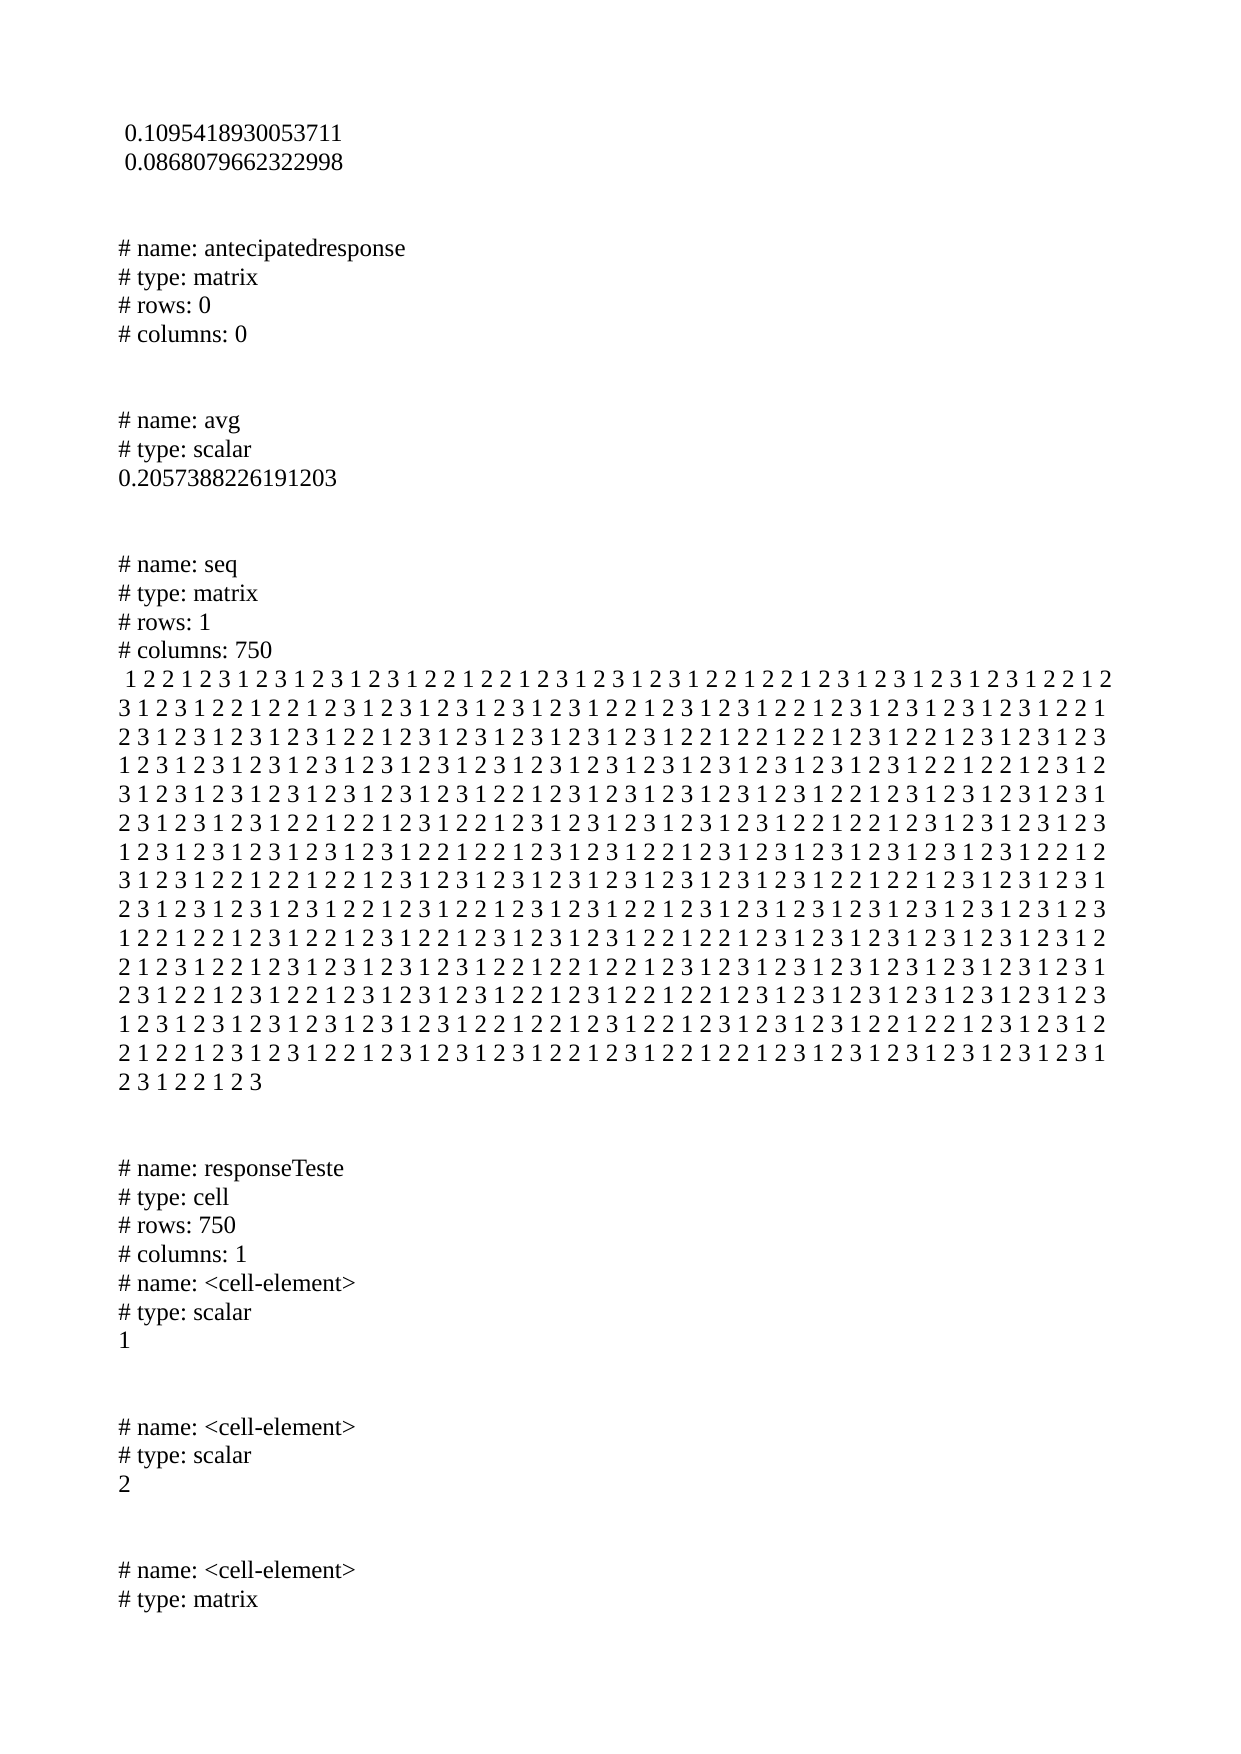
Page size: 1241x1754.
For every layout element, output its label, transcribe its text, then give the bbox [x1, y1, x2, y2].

text # columns: 750 [118, 636, 1122, 664]
text # name: responseTeste [118, 1153, 1122, 1182]
text # name: <cell-element> [118, 1412, 1122, 1441]
text # type: cell [118, 1182, 1122, 1211]
text # name: antecipatedresponse [118, 233, 1122, 262]
text # type: matrix [118, 1584, 1122, 1613]
text # type: scalar [118, 1441, 1122, 1469]
text # rows: 750 [118, 1211, 1122, 1239]
text 0.0868079662322998 [118, 147, 1122, 176]
text # name: seq [118, 549, 1122, 578]
text 1 2 2 1 2 3 1 2 3 1 2 3 1 2 3 1 2 2 1 2 2 1 2 3 1 2 3 1 2 3 1 2 2 1 2 2 1 2 3 1 2 3 1 2 3 1 2 3 1 2 2 1 2 3 1 2 3 1 2 2 1 2 2 1 2 3 1 2 3 1 2 3 1 2 3 1 2 3 1 2 2 1 2 3 1 2 3 1 2 2 1 2 3 1 2 3 1 2 3 1 2 3 1 2 2 1 2 3 1 2 3 1 2 3 1 2 3 1 2 2 1 2 3 1 2 3 1 2 3 1 2 3 1 2 3 1 2 2 1 2 2 1 2 2 1 2 3 1 2 2 1 2 3 1 2 3 1 2 3 1 2 3 1 2 3 1 2 3 1 2 3 1 2 3 1 2 3 1 2 3 1 2 3 1 2 3 1 2 3 1 2 3 1 2 3 1 2 3 1 2 3 1 2 2 1 2 2 1 2 3 1 2 3 1 2 3 1 2 3 1 2 3 1 2 3 1 2 3 1 2 3 1 2 2 1 2 3 1 2 3 1 2 3 1 2 3 1 2 3 1 2 2 1 2 3 1 2 3 1 2 3 1 2 3 1 2 3 1 2 3 1 2 3 1 2 2 1 2 2 1 2 3 1 2 2 1 2 3 1 2 3 1 2 3 1 2 3 1 2 3 1 2 2 1 2 2 1 2 3 1 2 3 1 2 3 1 2 3 1 2 3 1 2 3 1 2 3 1 2 3 1 2 3 1 2 2 1 2 2 1 2 3 1 2 3 1 2 2 1 2 3 1 2 3 1 2 3 1 2 3 1 2 3 1 2 3 1 2 2 1 2 3 1 2 3 1 2 2 1 2 2 1 2 2 1 2 3 1 2 3 1 2 3 1 2 3 1 2 3 1 2 3 1 2 3 1 2 3 1 2 2 1 2 2 1 2 3 1 2 3 1 2 3 1 2 3 1 2 3 1 2 3 1 2 3 1 2 2 1 2 3 1 2 2 1 2 3 1 2 3 1 2 2 1 2 3 1 2 3 1 2 3 1 2 3 1 2 3 1 2 3 1 2 3 1 2 3 1 2 2 1 2 2 1 2 3 1 2 2 1 2 3 1 2 2 1 2 3 1 2 3 1 2 3 1 2 2 1 2 2 1 2 3 1 2 3 1 2 3 1 2 3 1 2 3 1 2 3 1 2 2 1 2 3 1 2 2 1 2 3 1 2 3 1 2 3 1 2 3 1 2 2 1 2 2 1 2 2 1 2 3 1 2 3 1 2 3 1 2 3 1 2 3 1 2 3 1 2 3 1 2 3 1 2 3 1 2 2 1 2 3 1 2 2 1 2 3 1 2 3 1 2 3 1 2 2 1 2 3 1 2 2 1 2 2 1 2 3 1 2 3 1 2 3 1 2 3 1 2 3 1 2 3 1 2 3 1 2 3 1 2 3 1 2 3 1 2 3 1 2 3 1 2 3 1 2 2 1 2 2 1 2 3 1 2 2 1 2 3 1 2 3 1 2 3 1 2 2 1 2 2 1 2 3 1 2 3 1 2 2 1 2 2 1 2 3 1 2 3 1 2 2 1 2 3 1 2 3 1 2 3 1 2 2 1 2 3 1 2 2 1 2 2 1 2 3 1 2 3 1 2 3 1 2 3 1 2 3 1 2 3 1 2 3 1 2 2 1 2 3 [118, 664, 1122, 1096]
text # columns: 1 [118, 1239, 1122, 1268]
text # name: <cell-element> [118, 1268, 1122, 1297]
text # type: matrix [118, 578, 1122, 607]
text # rows: 1 [118, 607, 1122, 636]
text # columns: 0 [118, 319, 1122, 348]
text # name: <cell-element> [118, 1556, 1122, 1584]
text 2 [118, 1469, 1122, 1498]
text # name: avg [118, 406, 1122, 434]
text # type: scalar [118, 1297, 1122, 1326]
text # type: matrix [118, 262, 1122, 291]
text 1 [118, 1326, 1122, 1354]
text 0.1095418930053711 [118, 118, 1122, 147]
text # rows: 0 [118, 291, 1122, 319]
text 0.2057388226191203 [118, 463, 1122, 492]
text # type: scalar [118, 434, 1122, 463]
